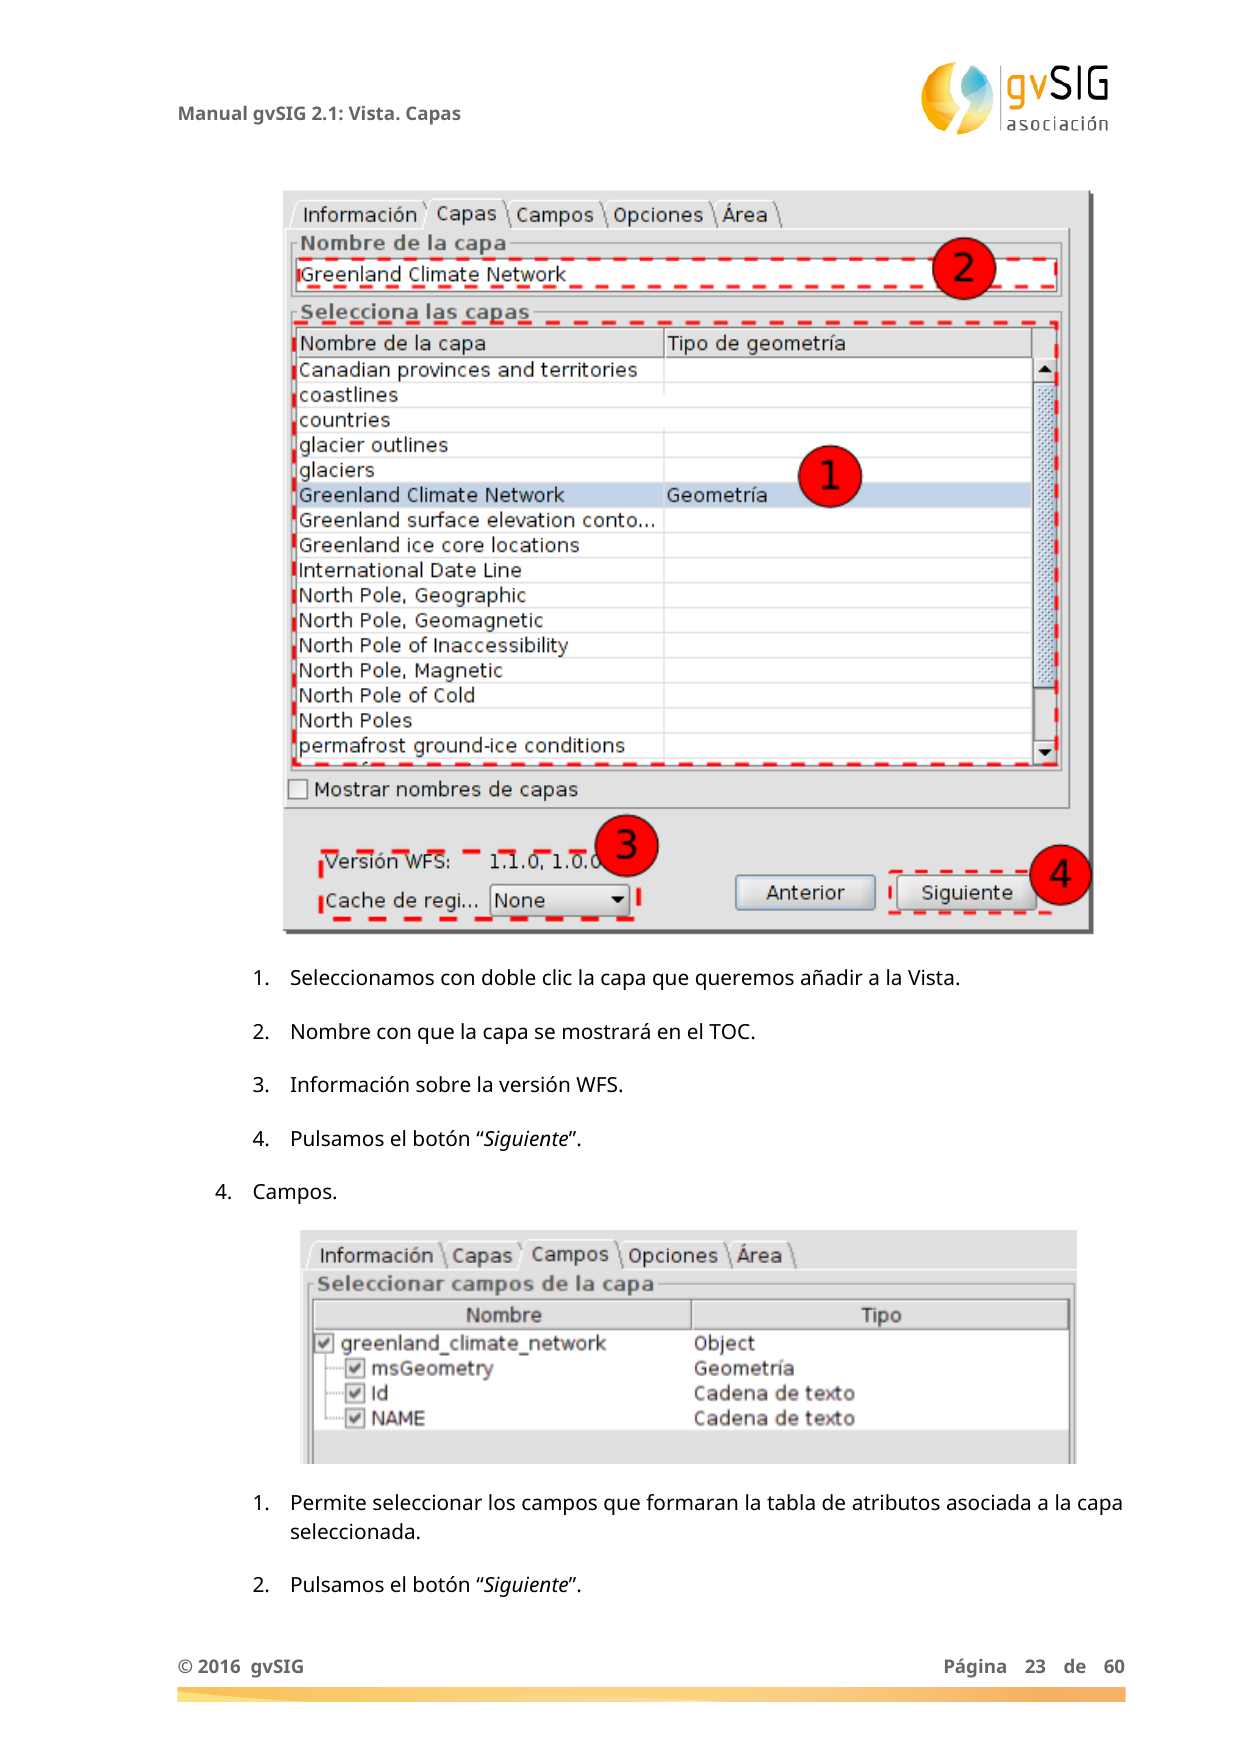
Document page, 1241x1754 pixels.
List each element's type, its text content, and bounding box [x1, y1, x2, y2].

list Pulsamos el botón “Siguiente”. [252, 1570, 1125, 1599]
list Permite seleccionar los campos que formaran la tabla de atributos asociada a la capa seleccionada. [252, 1488, 1125, 1545]
picture [300, 1230, 1077, 1464]
list Seleccionamos con doble clic la capa que queremos añadir a la Vista. [252, 963, 1125, 992]
list Pulsamos el botón “Siguiente”. [252, 1124, 1125, 1152]
picture [902, 47, 1122, 148]
picture [277, 183, 1100, 939]
list Nombre con que la capa se mostrará en el TOC. [252, 1017, 1125, 1045]
list Campos. [215, 1177, 1125, 1206]
list Información sobre la versión WFS. [252, 1070, 1125, 1099]
picture [177, 1687, 1126, 1702]
